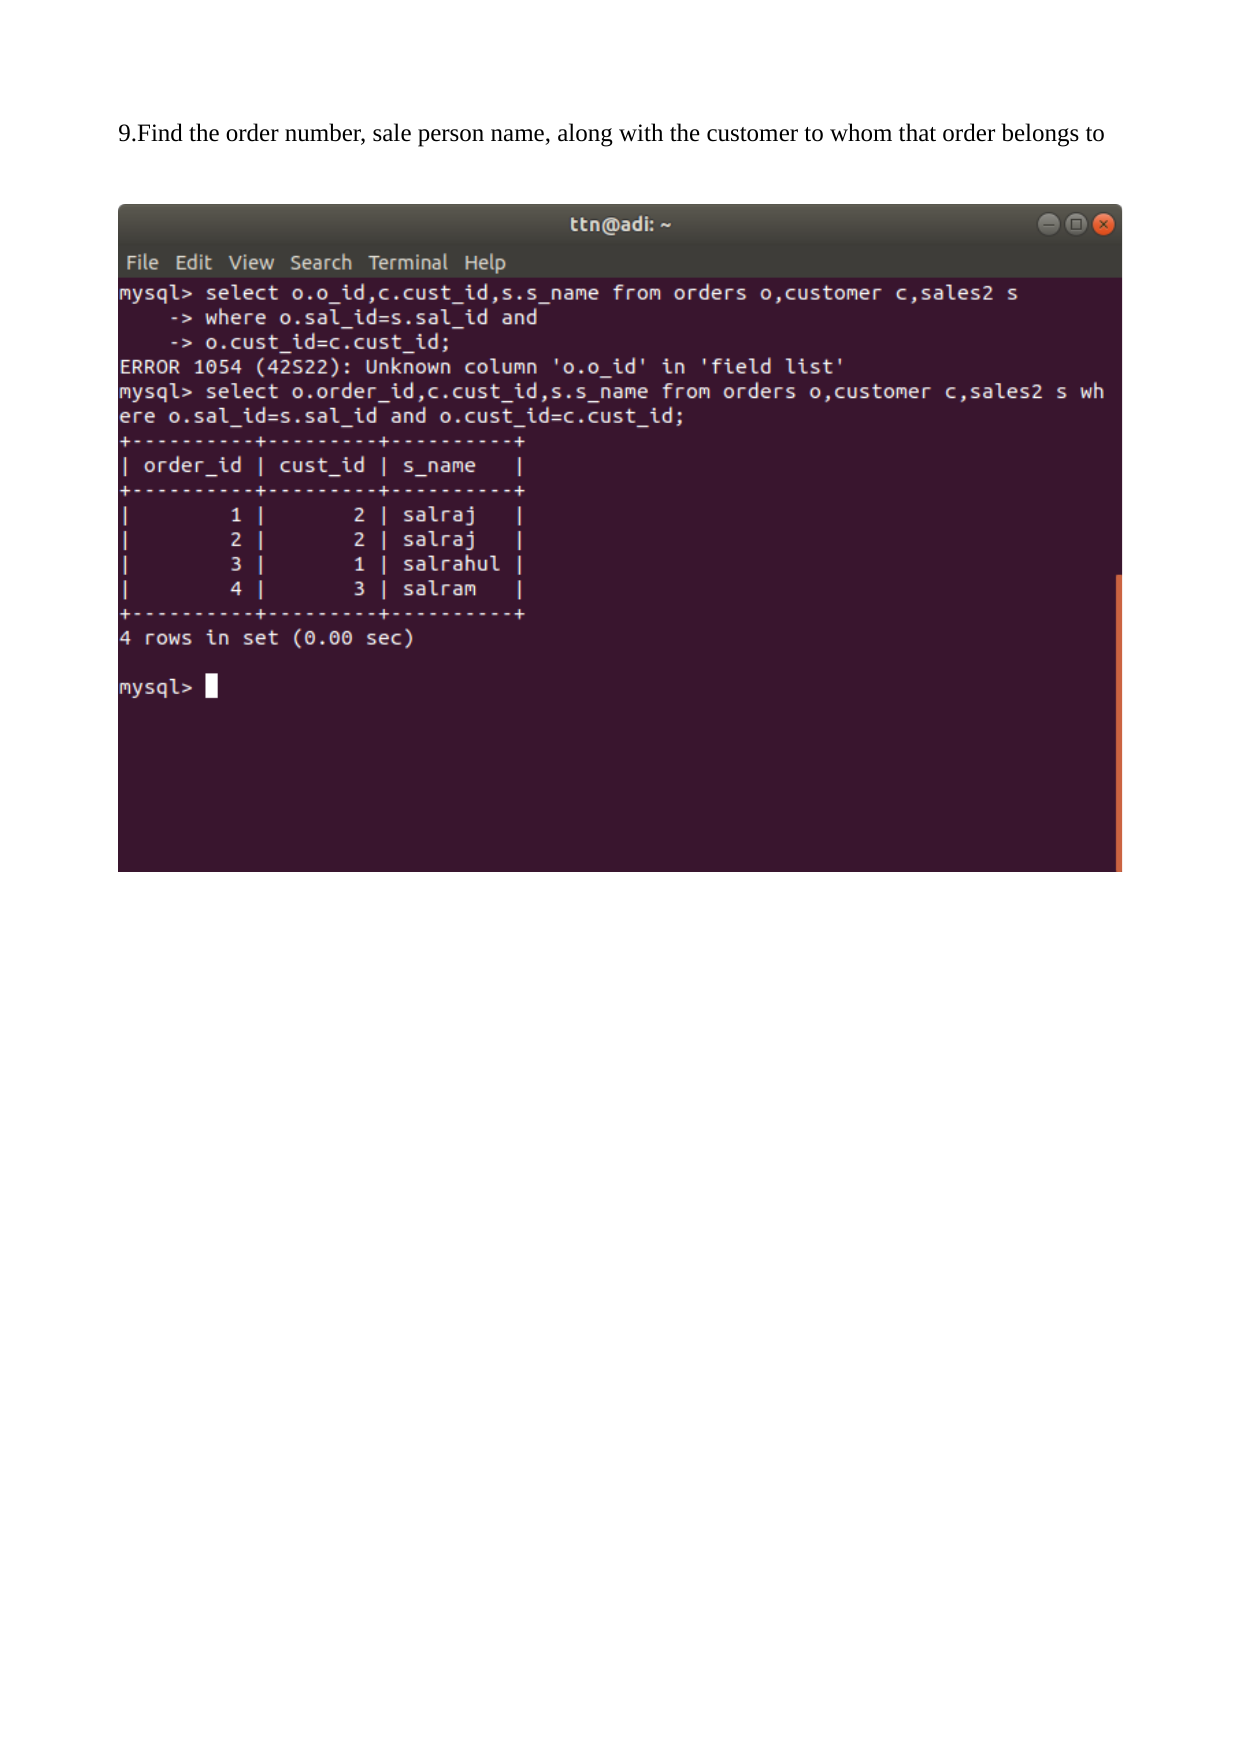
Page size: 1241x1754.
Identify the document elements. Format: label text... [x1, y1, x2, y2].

picture [118, 204, 1123, 872]
text 9.Find the order number, sale person name, along with the customer to whom that order belongs to [118, 118, 1122, 147]
